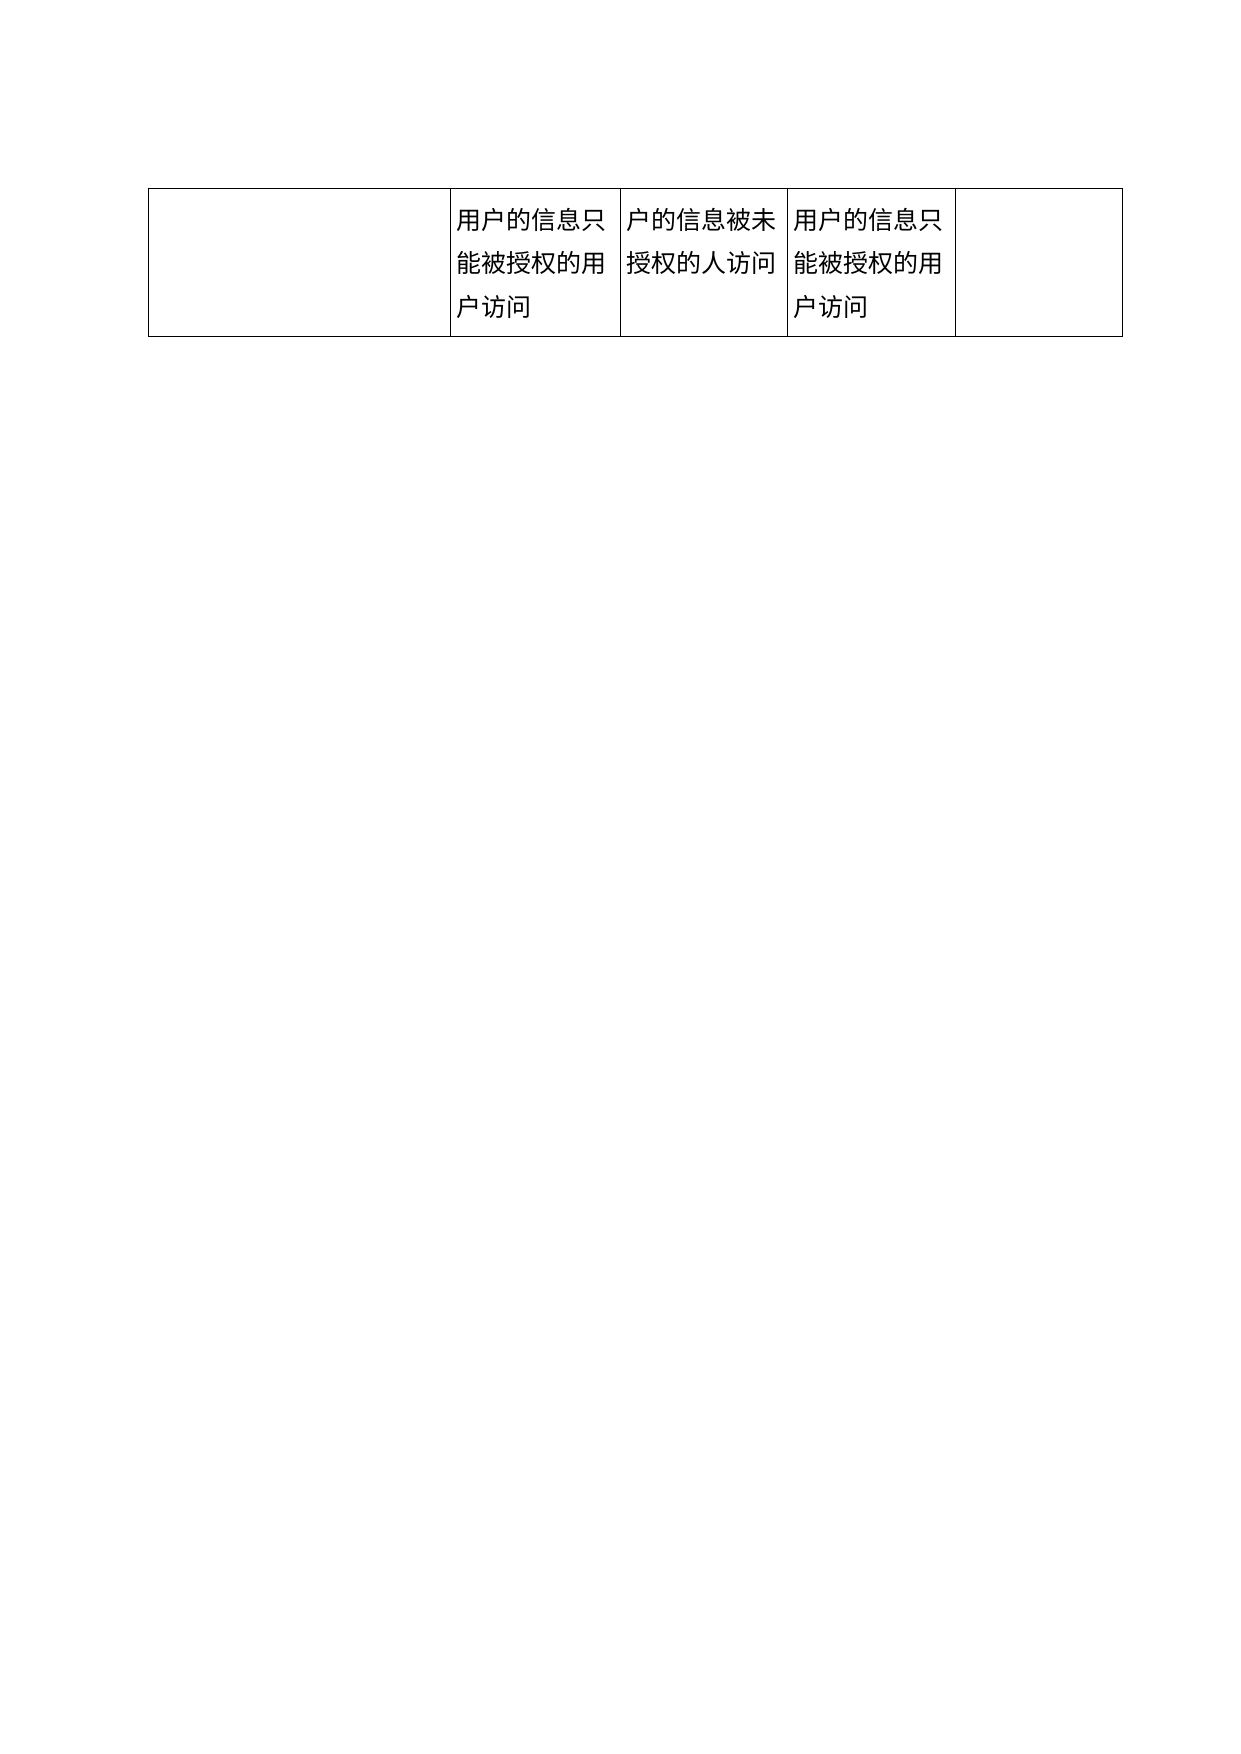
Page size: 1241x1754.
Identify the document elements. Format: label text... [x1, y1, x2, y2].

table_cell 用户的信息只能被授权的用户访问 [788, 189, 955, 336]
table_cell [149, 189, 450, 336]
table_cell 户的信息被未授权的人访问 [621, 189, 787, 336]
table_cell [956, 189, 1122, 336]
table_cell 用户的信息只能被授权的用户访问 [451, 189, 620, 336]
